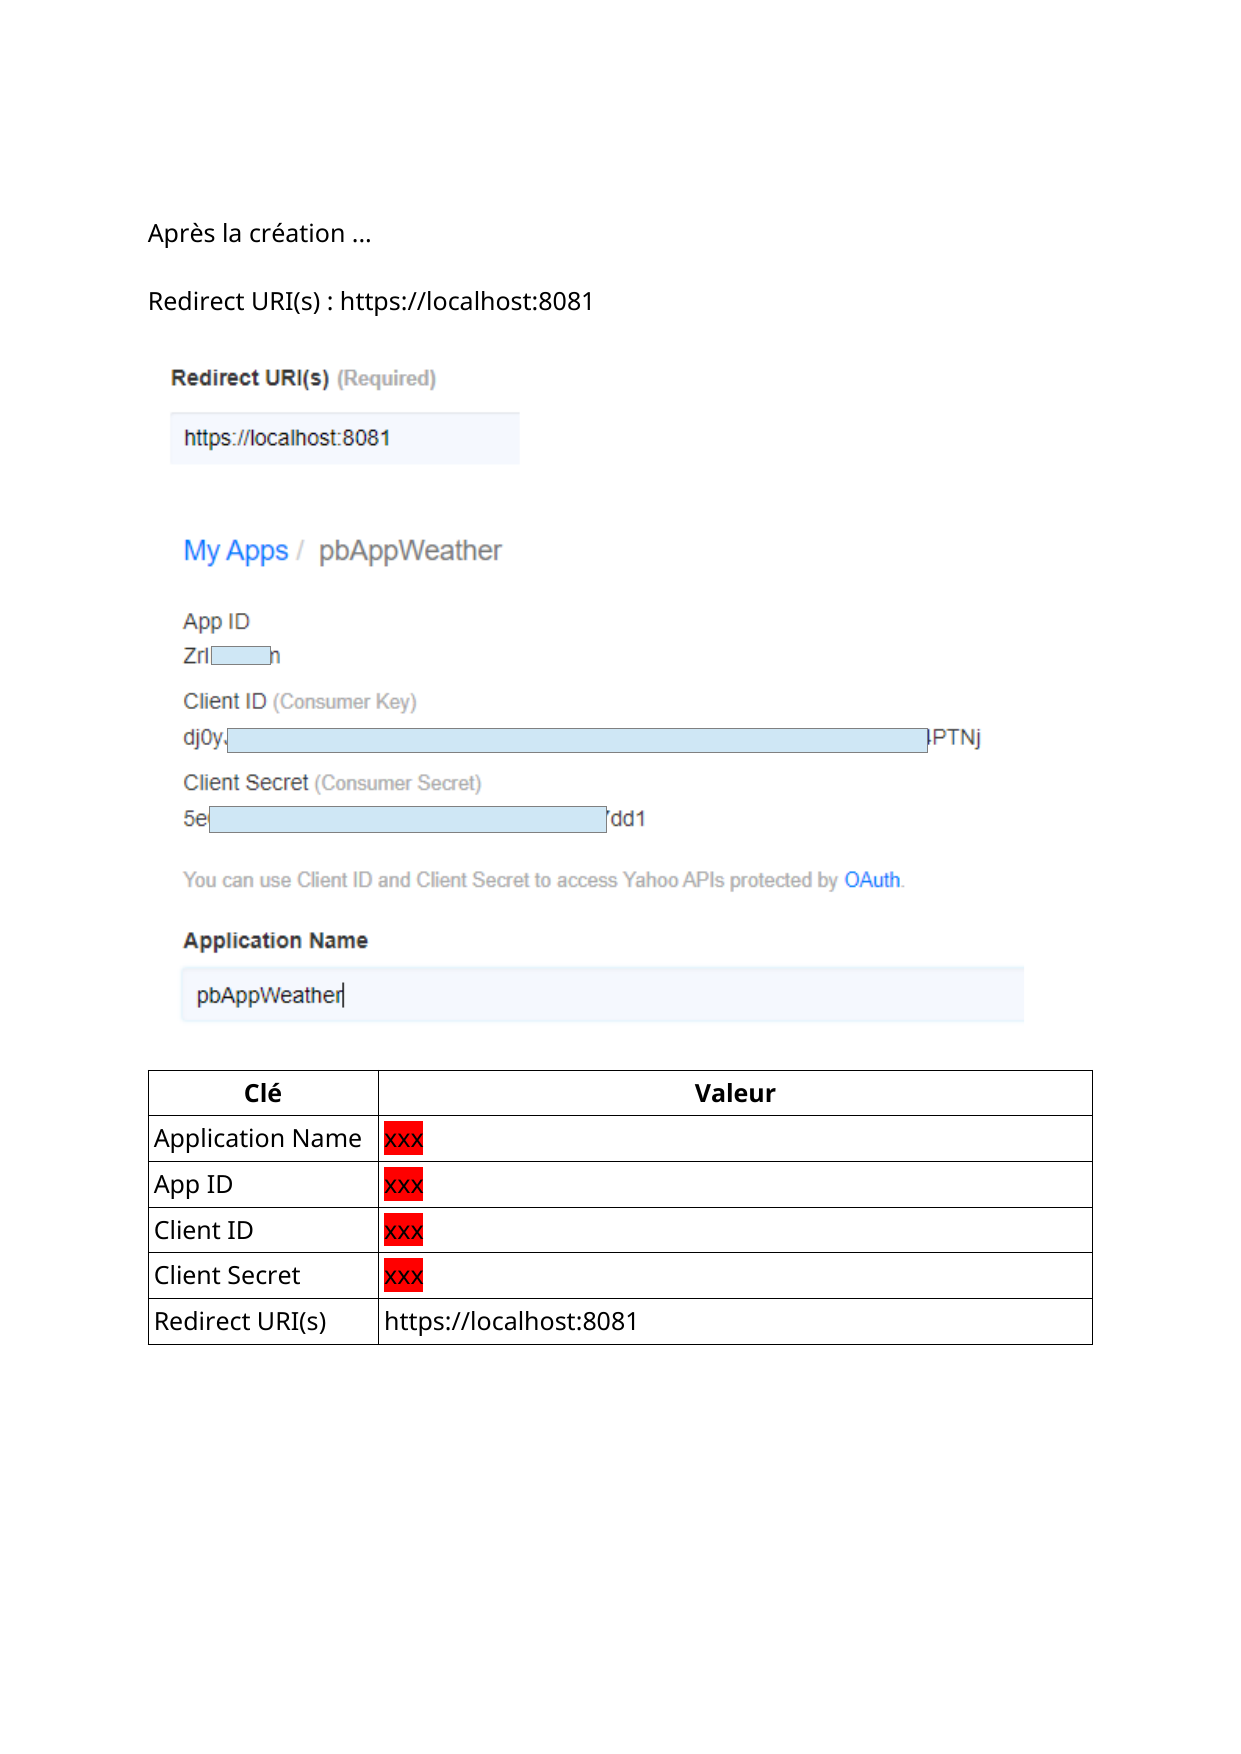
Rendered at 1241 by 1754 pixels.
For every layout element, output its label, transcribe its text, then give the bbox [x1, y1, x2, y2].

table_cell Redirect URI(s) [149, 1299, 378, 1343]
table_cell Application Name [149, 1116, 378, 1161]
table_cell xxx [379, 1253, 1092, 1298]
text Redirect URI(s) : https://localhost:8081 [148, 283, 1092, 317]
table_header Valeur [379, 1071, 1092, 1115]
table_cell Client Secret [149, 1253, 378, 1298]
picture [147, 515, 1025, 1036]
table_cell Client ID [149, 1208, 378, 1252]
table_cell App ID [149, 1162, 378, 1207]
table_cell xxx [379, 1116, 1092, 1161]
table_cell xxx [379, 1162, 1092, 1207]
table_cell https://localhost:8081 [379, 1299, 1092, 1343]
table_cell xxx [379, 1208, 1092, 1252]
picture [147, 351, 520, 482]
text Après la création ... [148, 215, 1092, 249]
table_header Clé [149, 1071, 378, 1115]
